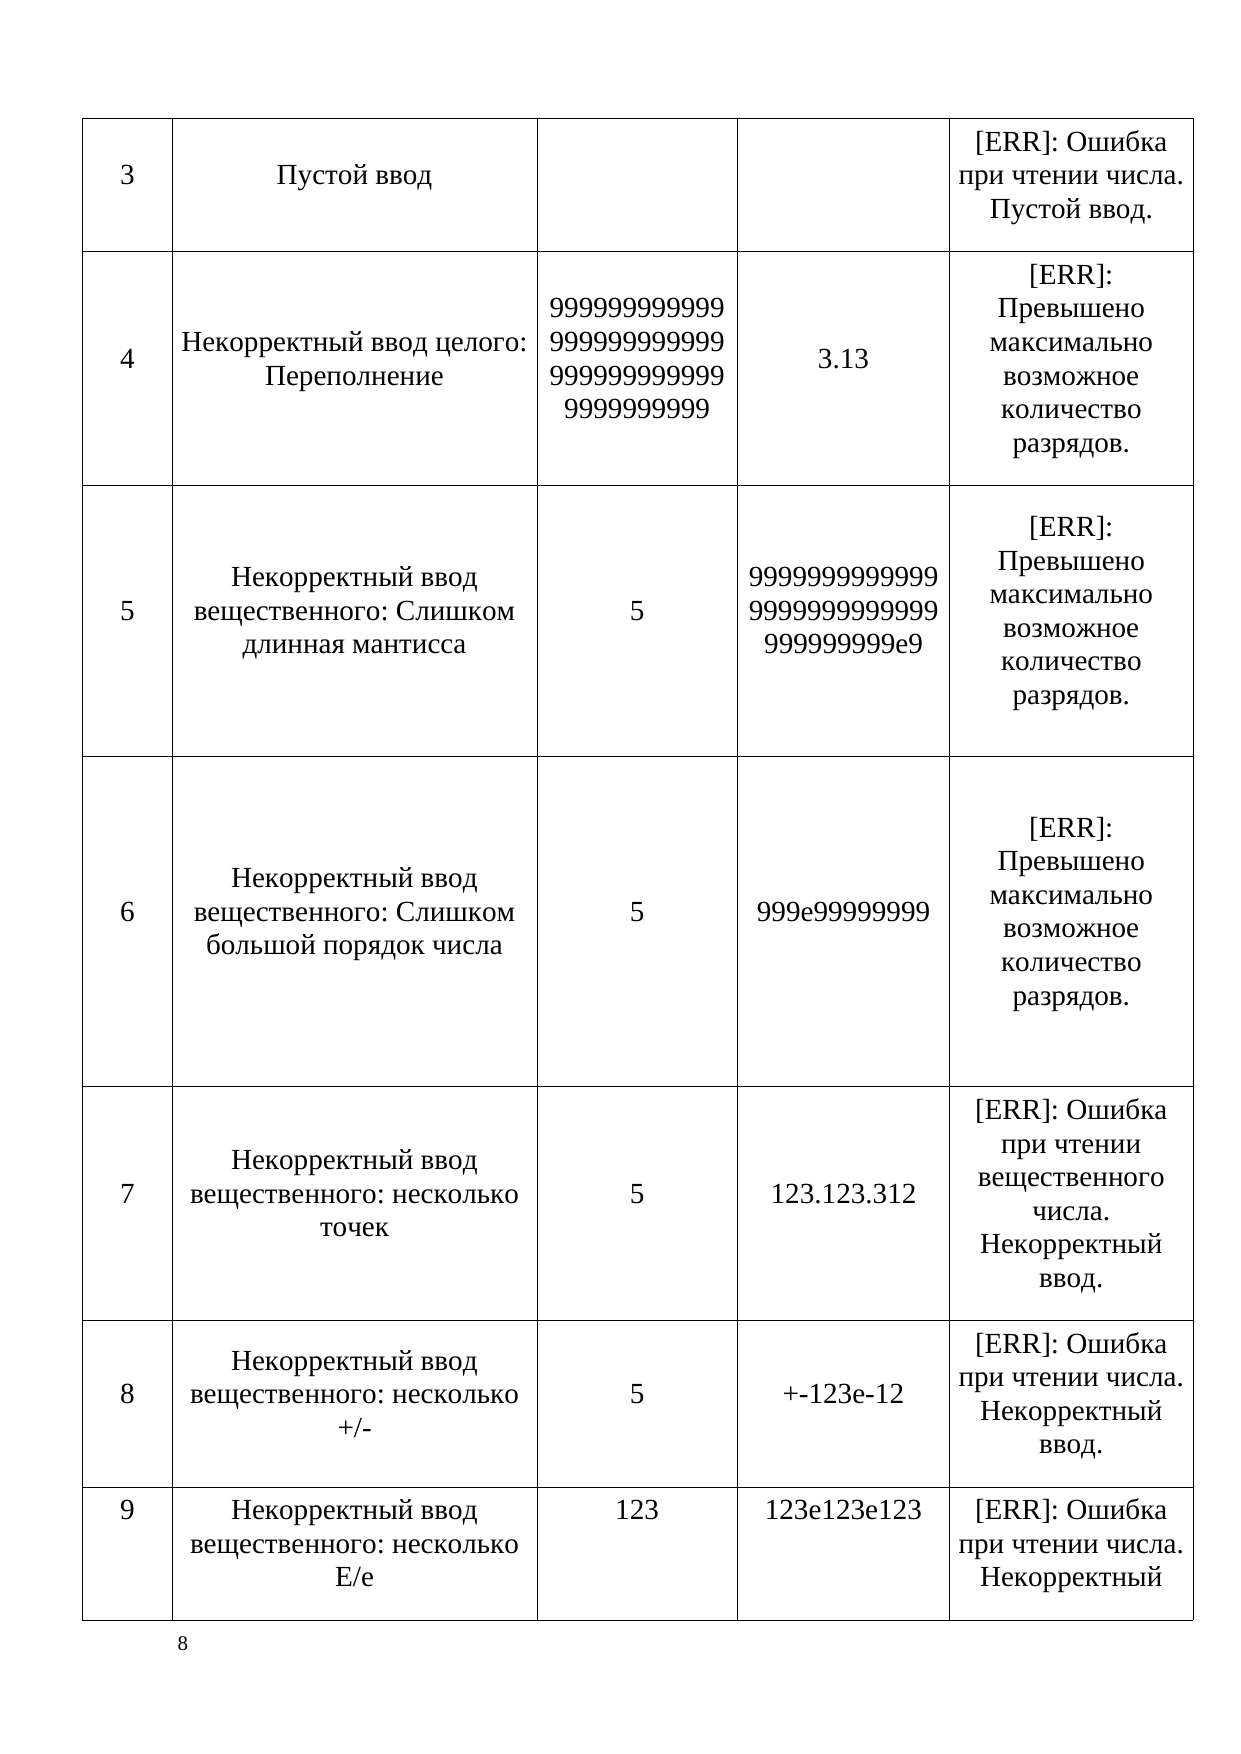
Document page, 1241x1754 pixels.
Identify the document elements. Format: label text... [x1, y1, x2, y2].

table_cell 99999999999999999999999999999999999e9 [738, 486, 949, 756]
table_cell 999e99999999 [738, 757, 949, 1086]
table_cell 3.13 [738, 252, 949, 485]
table_cell [738, 119, 949, 251]
table_cell 3 [83, 119, 172, 251]
table_cell 123 [538, 1488, 737, 1619]
table_cell [ERR]: Превышено максимально возможное количество разрядов. [950, 757, 1193, 1086]
table_cell 7 [83, 1087, 172, 1320]
table_cell Некорректный ввод вещественного: Слишком большой порядок числа [173, 757, 537, 1086]
table_cell 4 [83, 252, 172, 485]
table_cell 9999999999999999999999999999999999999999999999 [538, 252, 737, 485]
table_cell [ERR]: Ошибка при чтении числа. Некорректный [950, 1488, 1193, 1619]
table_cell [ERR]: Превышено максимально возможное количество разрядов. [950, 252, 1193, 485]
table_cell 5 [538, 757, 737, 1086]
table_cell 9 [83, 1488, 172, 1619]
table_cell [ERR]: Превышено максимально возможное количество разрядов. [950, 486, 1193, 756]
table_cell 123.123.312 [738, 1087, 949, 1320]
table_cell Некорректный ввод вещественного: Слишком длинная мантисса [173, 486, 537, 756]
table_cell 8 [83, 1321, 172, 1487]
table_cell 5 [538, 486, 737, 756]
table_cell Некорректный ввод целого: Переполнение [173, 252, 537, 485]
table_cell 5 [83, 486, 172, 756]
table_cell [538, 119, 737, 251]
table_cell 5 [538, 1087, 737, 1320]
table_cell +-123e-12 [738, 1321, 949, 1487]
table_cell 123e123e123 [738, 1488, 949, 1619]
table_cell [ERR]: Ошибка при чтении числа. Пустой ввод. [950, 119, 1193, 251]
table_cell [ERR]: Ошибка при чтении вещественного числа. Некорректный ввод. [950, 1087, 1193, 1320]
table_cell Некорректный ввод вещественного: несколько E/e [173, 1488, 537, 1619]
table_cell 5 [538, 1321, 737, 1487]
table_cell Некорректный ввод вещественного: несколько +/- [173, 1321, 537, 1487]
table_cell 6 [83, 757, 172, 1086]
table_cell [ERR]: Ошибка при чтении числа. Некорректный ввод. [950, 1321, 1193, 1487]
table_cell Пустой ввод [173, 119, 537, 251]
table_cell Некорректный ввод вещественного: несколько точек [173, 1087, 537, 1320]
